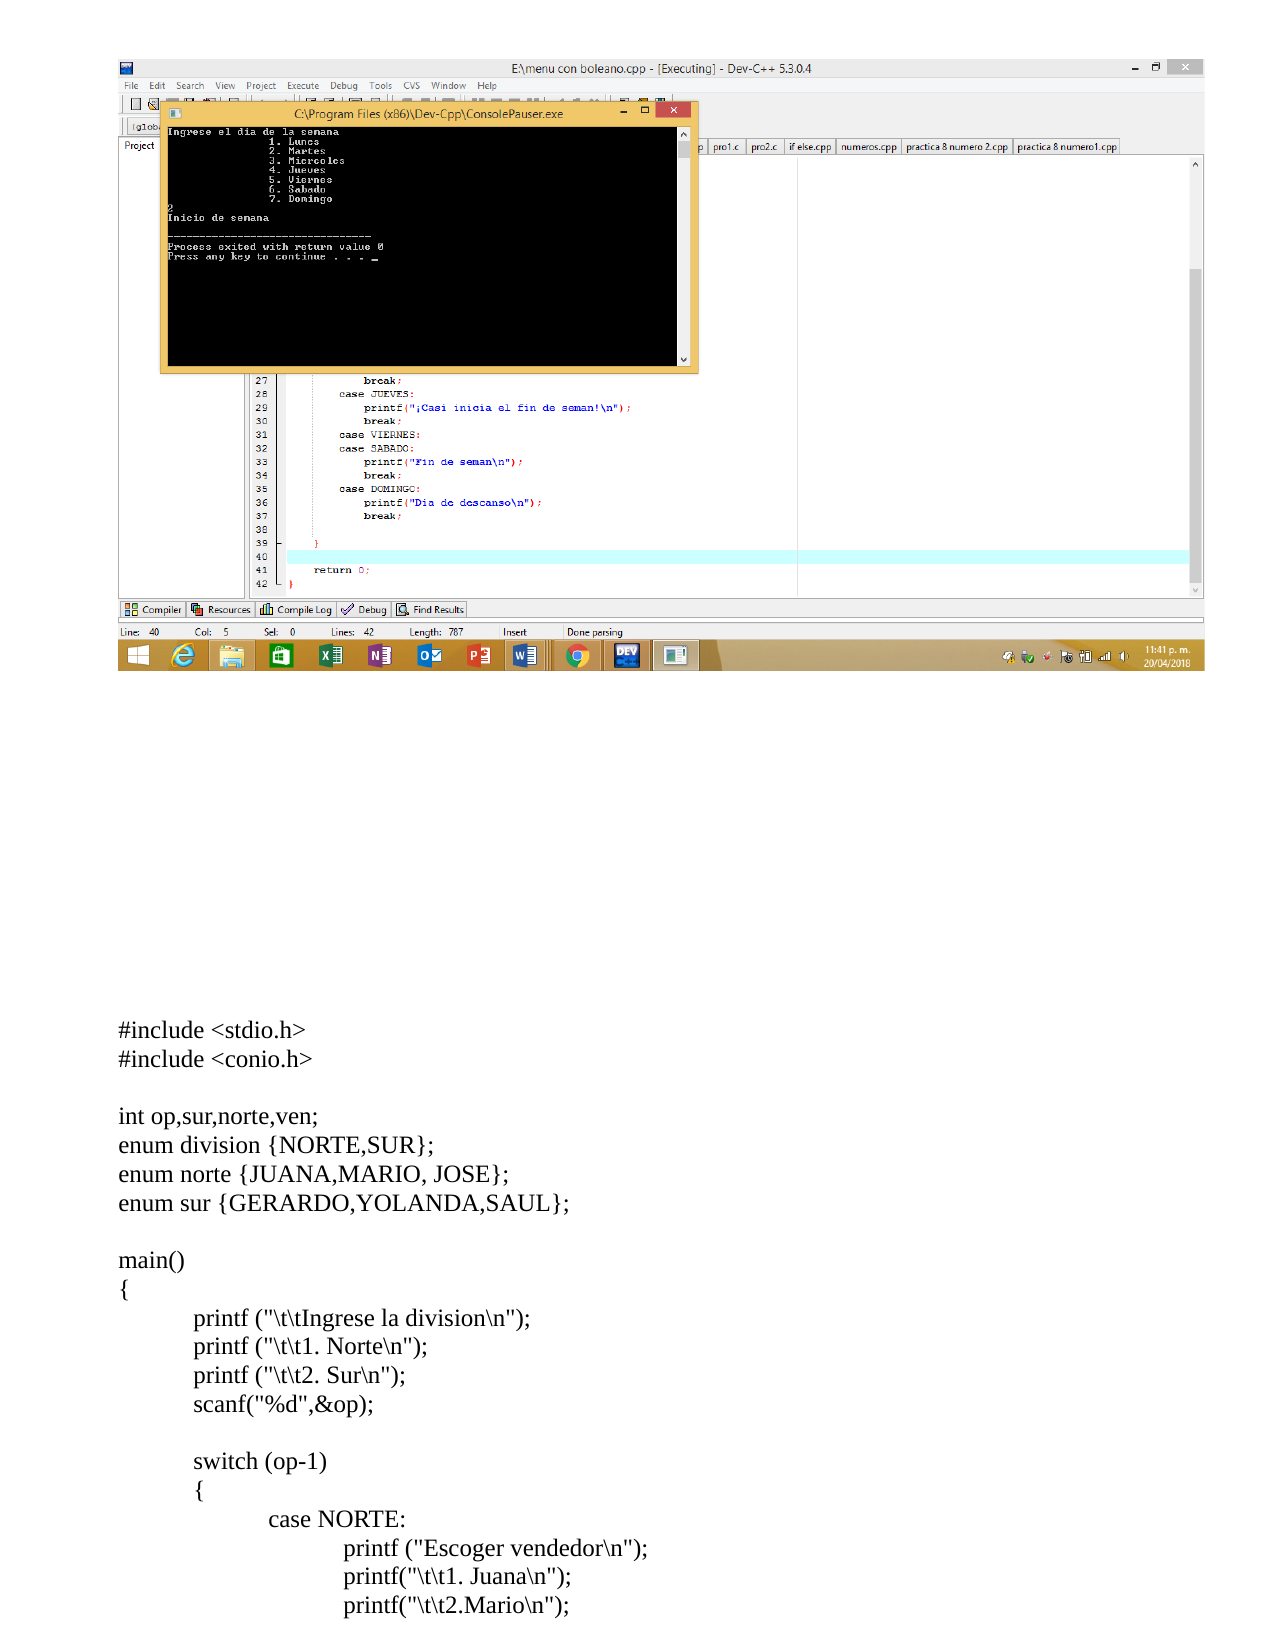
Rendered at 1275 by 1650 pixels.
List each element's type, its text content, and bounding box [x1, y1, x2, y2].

text printf ("\t\tIngrese la division\n"); [118, 1303, 1205, 1331]
text { [118, 1475, 1205, 1504]
text case NORTE: [118, 1504, 1205, 1533]
text main() [118, 1245, 1205, 1274]
text int op,sur,norte,ven; [118, 1101, 1205, 1130]
text enum division {NORTE,SUR}; [118, 1130, 1205, 1159]
text printf ("\t\t1. Norte\n"); [118, 1331, 1205, 1360]
text enum norte {JUANA,MARIO, JOSE}; [118, 1159, 1205, 1188]
text #include <conio.h> [118, 1044, 1205, 1073]
text enum sur {GERARDO,YOLANDA,SAUL}; [118, 1188, 1205, 1216]
text printf ("Escoger vendedor\n"); [118, 1533, 1205, 1561]
text printf ("\t\t2. Sur\n"); [118, 1360, 1205, 1389]
text { [118, 1274, 1205, 1303]
text printf("\t\t1. Juana\n"); [118, 1561, 1205, 1590]
text #include <stdio.h> [118, 1015, 1205, 1044]
text scanf("%d",&op); [118, 1389, 1205, 1418]
text switch (op-1) [118, 1446, 1205, 1475]
text printf("\t\t2.Mario\n"); [118, 1590, 1205, 1619]
